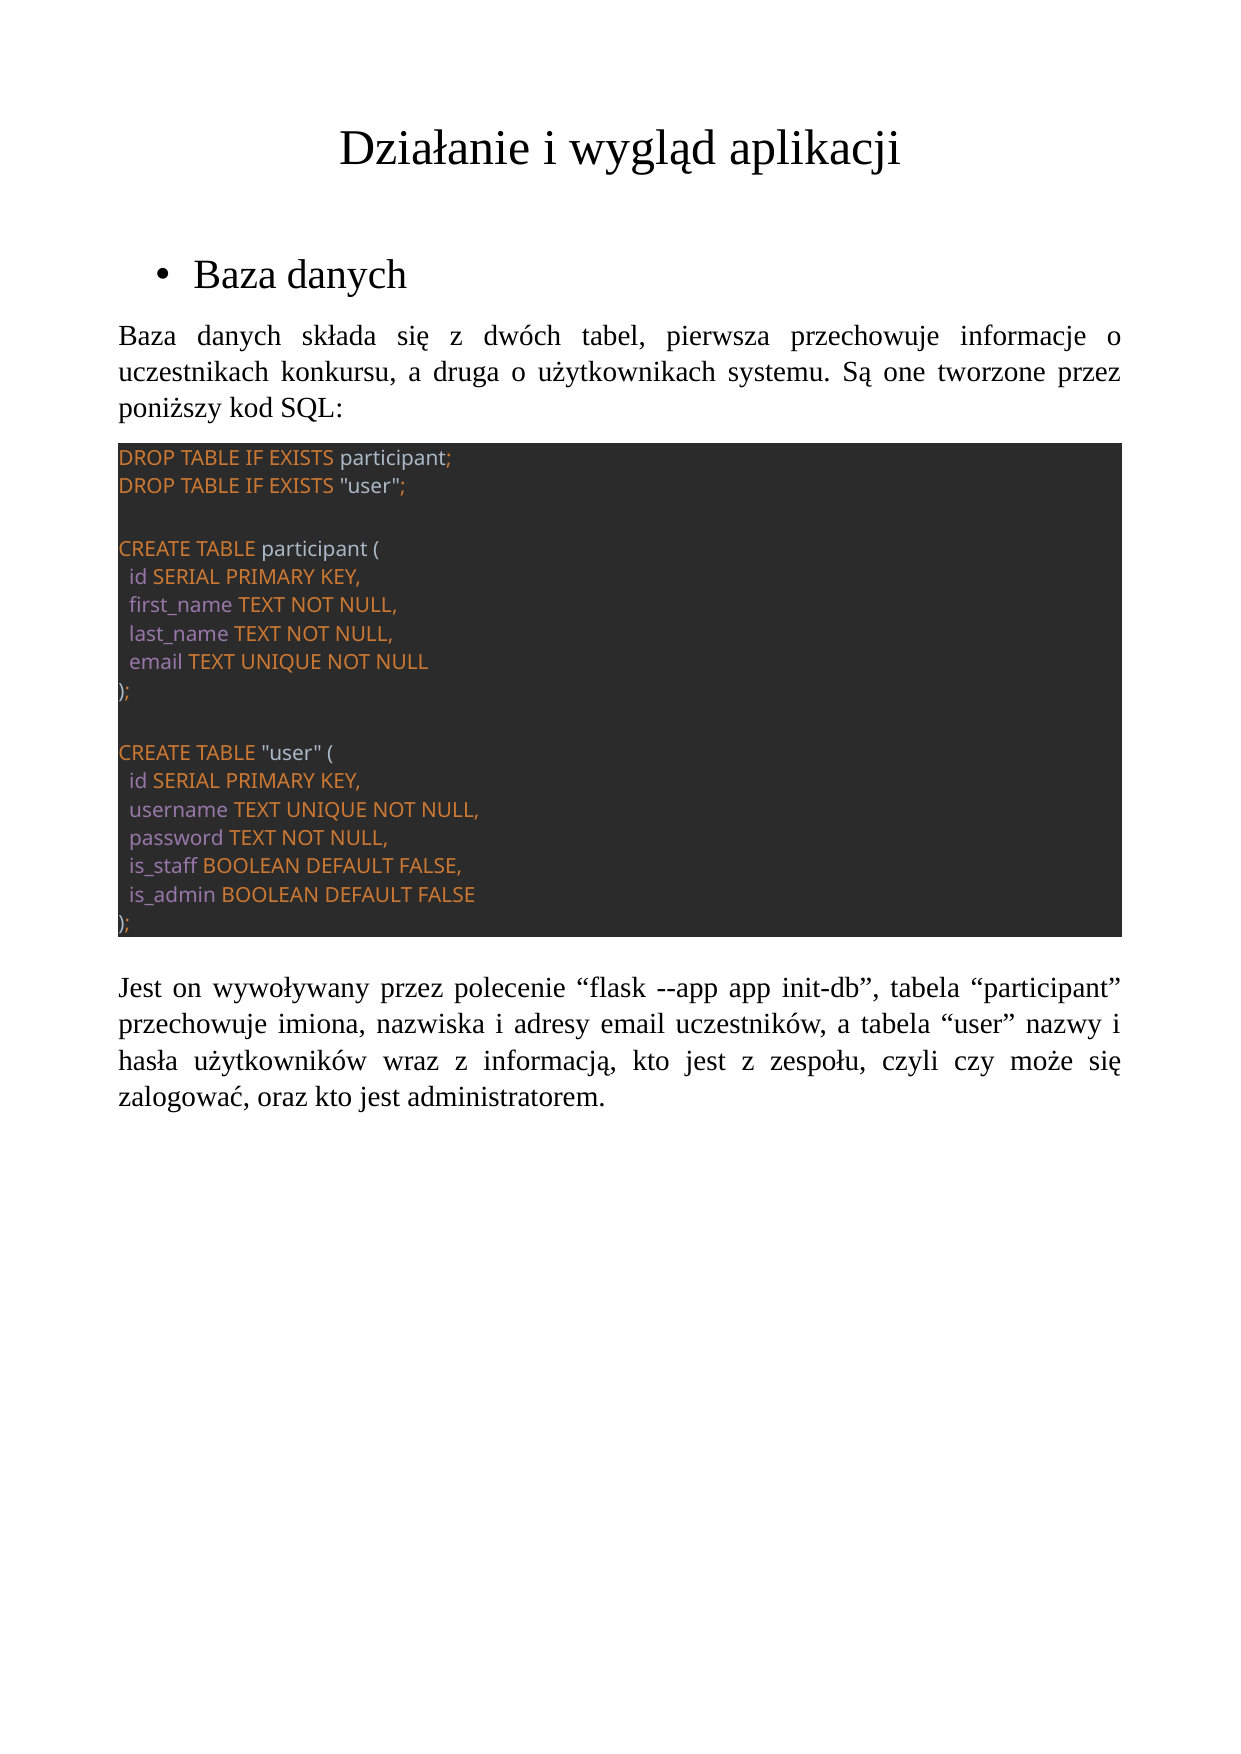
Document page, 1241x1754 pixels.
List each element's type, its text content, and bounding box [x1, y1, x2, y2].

text Działanie i wygląd aplikacji [118, 118, 1122, 176]
text DROP TABLE IF EXISTS participant; DROP TABLE IF EXISTS "user"; CREATE TABLE participant ( id SERIAL PRIMARY KEY, first_name TEXT NOT NULL, last_name TEXT NOT NULL, email TEXT UNIQUE NOT NULL ); CREATE TABLE "user" ( id SERIAL PRIMARY KEY, username TEXT UNIQUE NOT NULL, password TEXT NOT NULL, is_staff BOOLEAN DEFAULT FALSE, is_admin BOOLEAN DEFAULT FALSE ); [118, 443, 1122, 937]
list Baza danych [156, 250, 1122, 298]
text Jest on wywoływany przez polecenie “flask --app app init-db”, tabela “participant” przechowuje imiona, nazwiska i adresy email uczestników, a tabela “user” nazwy i hasła użytkowników wraz z informacją, kto jest z zespołu, czyli czy może się zalogować, oraz kto jest administratorem. [118, 970, 1122, 1112]
text Baza danych składa się z dwóch tabel, pierwsza przechowuje informacje o uczestnikach konkursu, a druga o użytkownikach systemu. Są one tworzone przez poniższy kod SQL: [118, 318, 1122, 424]
